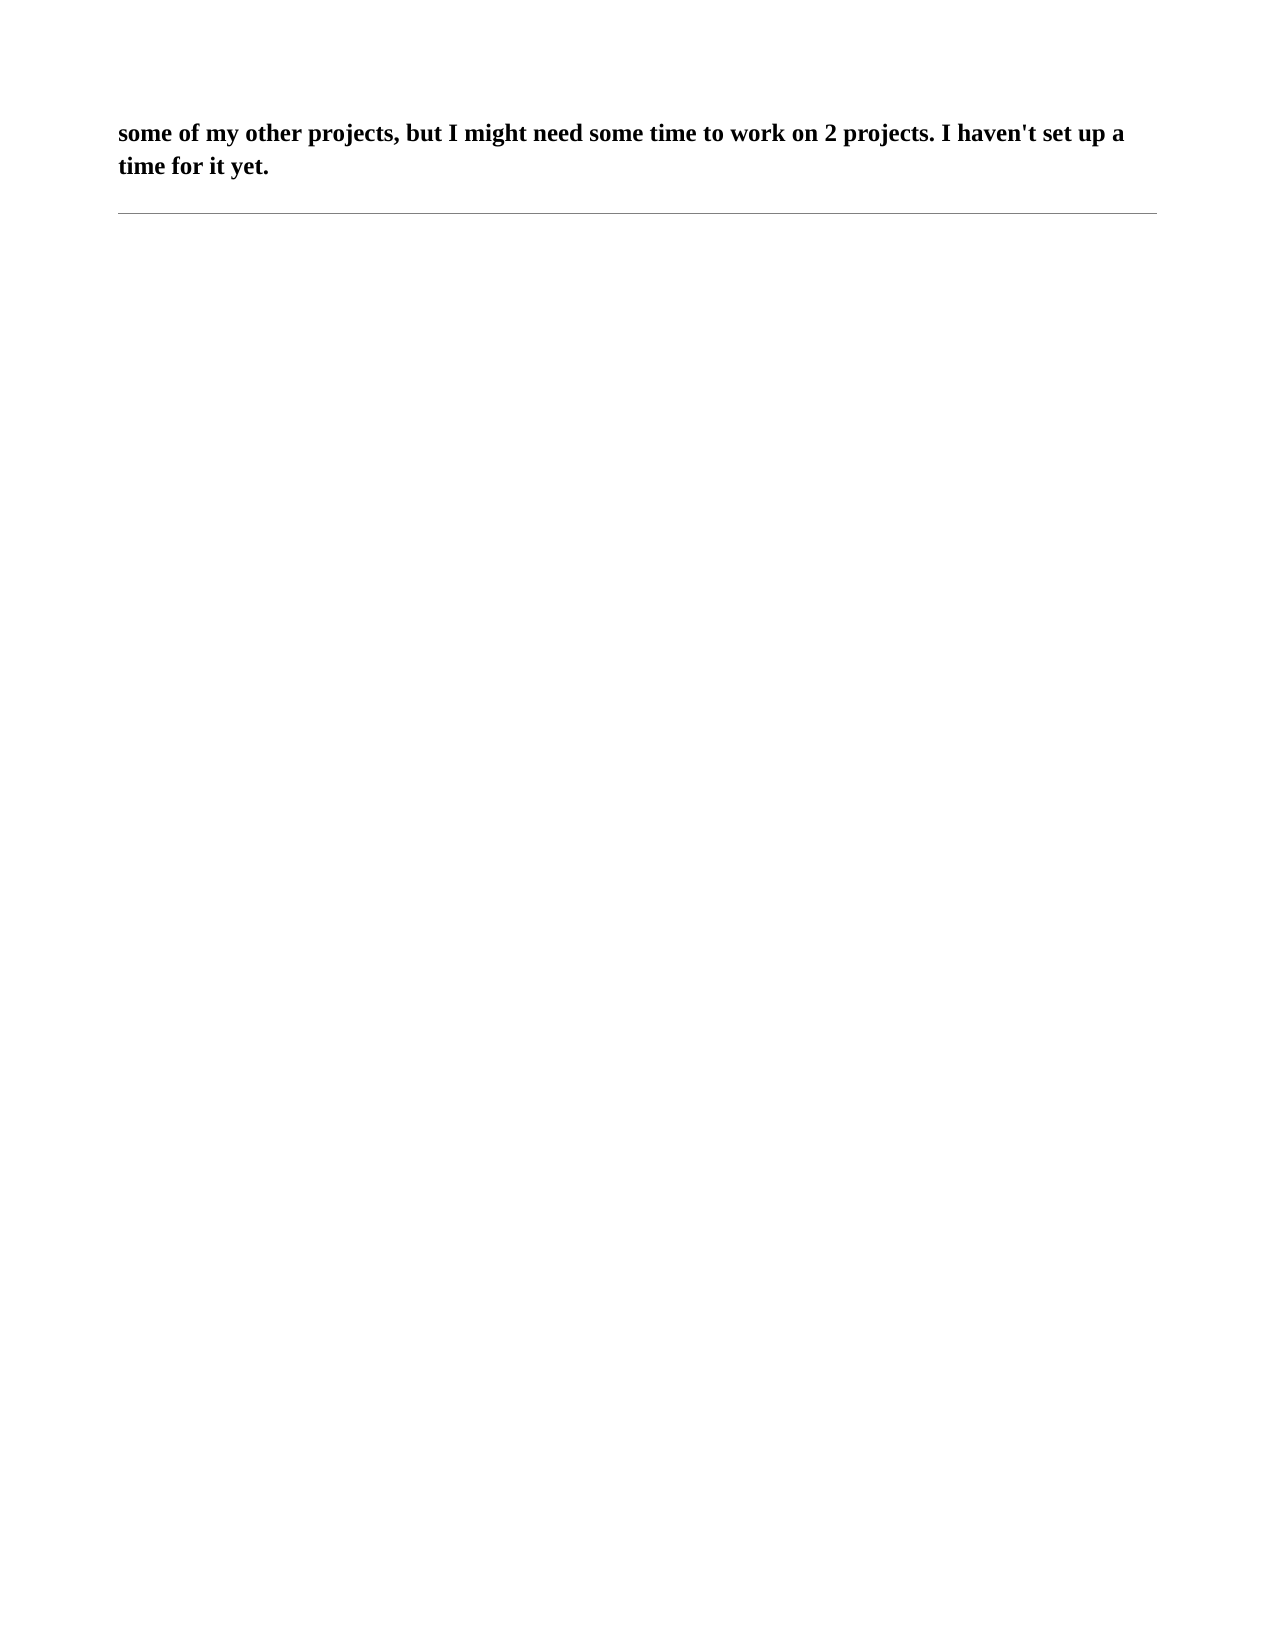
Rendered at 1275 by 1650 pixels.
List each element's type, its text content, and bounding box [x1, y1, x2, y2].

text some of my other projects, but I might need some time to work on 2 projects. I haven't set up a time for it yet. [118, 118, 1157, 180]
